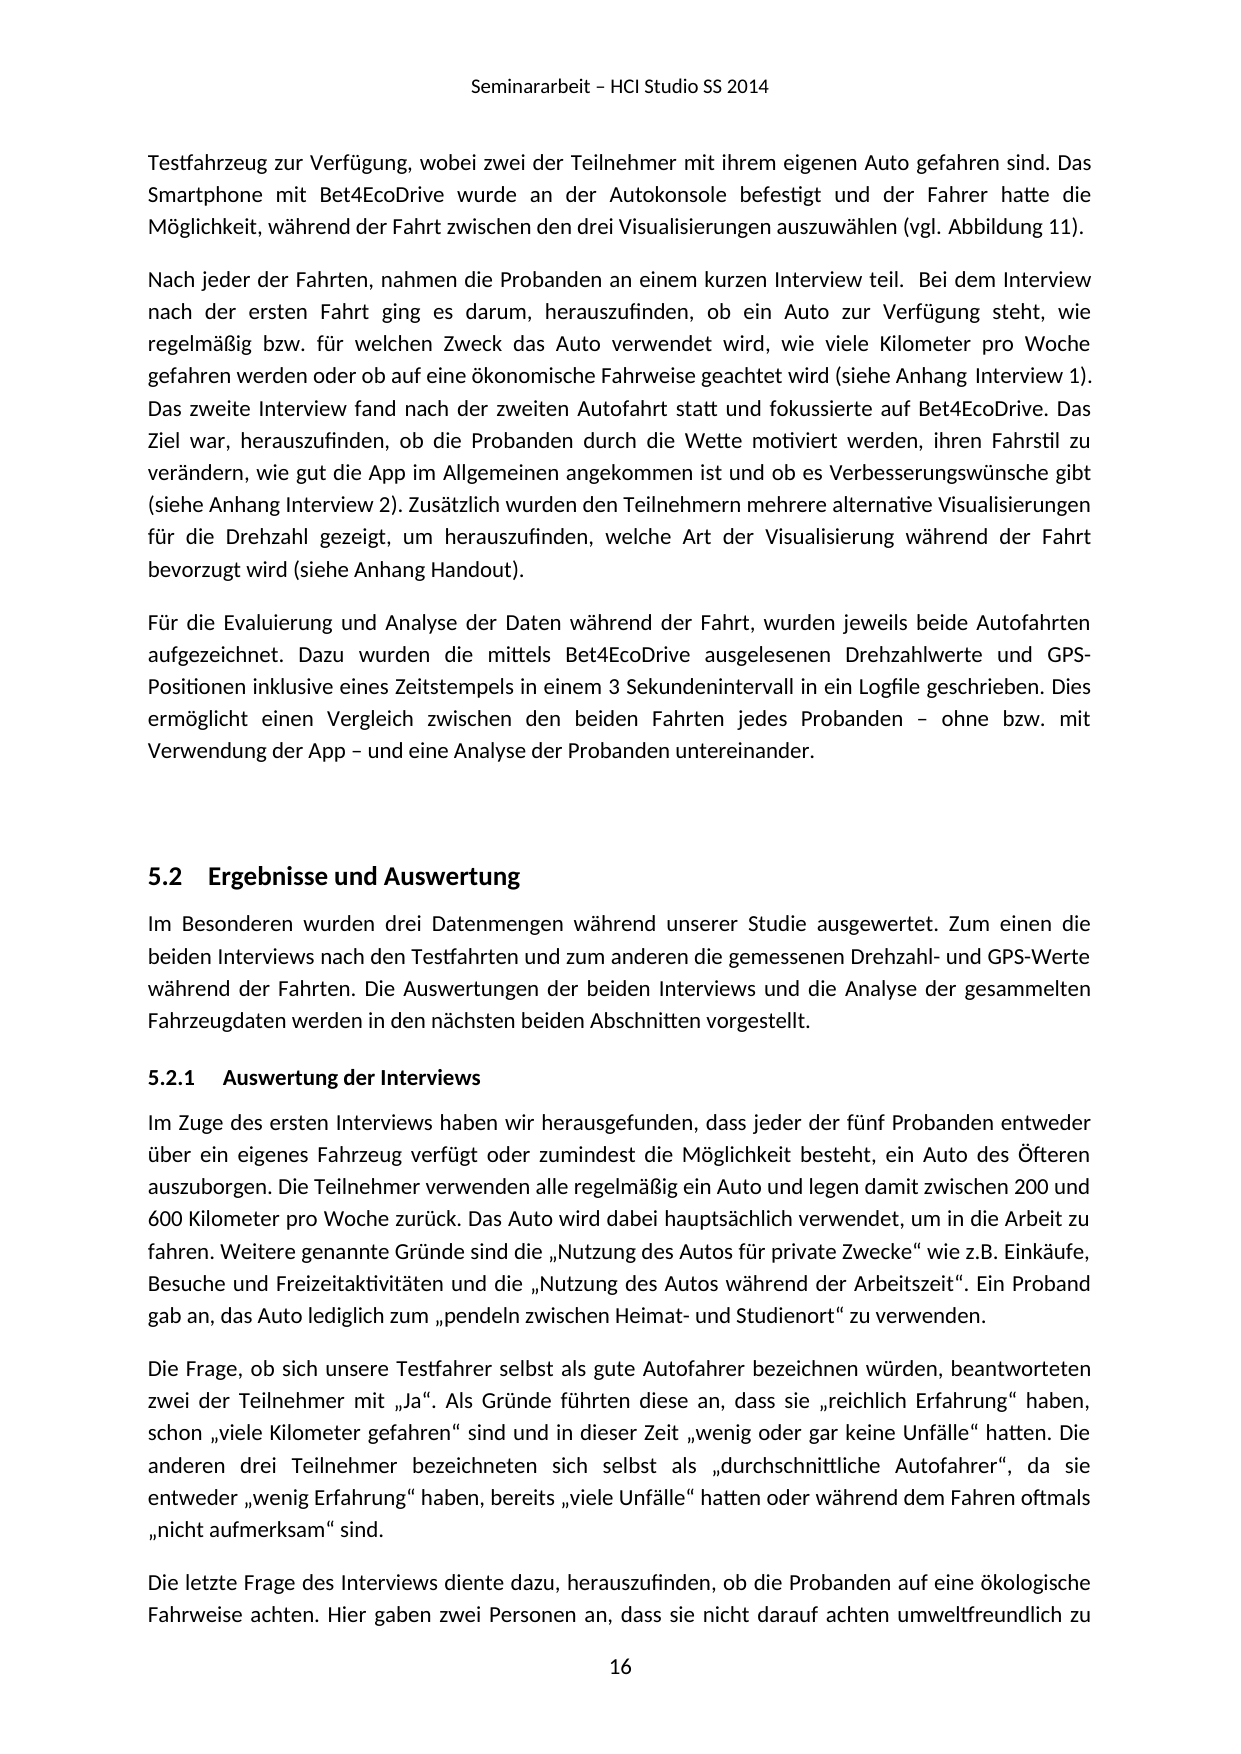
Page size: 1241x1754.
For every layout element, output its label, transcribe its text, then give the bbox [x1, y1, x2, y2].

subtitle Auswertung der Interviews [148, 1063, 1093, 1091]
text Testfahrzeug zur Verfügung, wobei zwei der Teilnehmer mit ihrem eigenen Auto gefahren sind. Das Smartphone mit Bet4EcoDrive wurde an der Autokonsole befestigt und der Fahrer hatte die Möglichkeit, während der Fahrt zwischen den drei Visualisierungen auszuwählen (vgl. Abbildung 11). [148, 148, 1093, 240]
subtitle Ergebnisse und Auswertung [148, 859, 1093, 892]
text Nach jeder der Fahrten, nahmen die Probanden an einem kurzen Interview teil. Bei dem Interview nach der ersten Fahrt ging es darum, herauszufinden, ob ein Auto zur Verfügung steht, wie regelmäßig bzw. für welchen Zweck das Auto verwendet wird, wie viele Kilometer pro Woche gefahren werden oder ob auf eine ökonomische Fahrweise geachtet wird (siehe Anhang Interview 1). Das zweite Interview fand nach der zweiten Autofahrt statt und fokussierte auf Bet4EcoDrive. Das Ziel war, herauszufinden, ob die Probanden durch die Wette motiviert werden, ihren Fahrstil zu verändern, wie gut die App im Allgemeinen angekommen ist und ob es Verbesserungswünsche gibt (siehe Anhang Interview 2). Zusätzlich wurden den Teilnehmern mehrere alternative Visualisierungen für die Drehzahl gezeigt, um herauszufinden, welche Art der Visualisierung während der Fahrt bevorzugt wird (siehe Anhang Handout). [148, 265, 1093, 583]
text Für die Evaluierung und Analyse der Daten während der Fahrt, wurden jeweils beide Autofahrten aufgezeichnet. Dazu wurden die mittels Bet4EcoDrive ausgelesenen Drehzahlwerte und GPS-Positionen inklusive eines Zeitstempels in einem 3 Sekundenintervall in ein Logfile geschrieben. Dies ermöglicht einen Vergleich zwischen den beiden Fahrten jedes Probanden – ohne bzw. mit Verwendung der App – und eine Analyse der Probanden untereinander. [148, 608, 1093, 764]
text Die letzte Frage des Interviews diente dazu, herauszufinden, ob die Probanden auf eine ökologische Fahrweise achten. Hier gaben zwei Personen an, dass sie nicht darauf achten umweltfreundlich zu [148, 1568, 1093, 1628]
text Im Zuge des ersten Interviews haben wir herausgefunden, dass jeder der fünf Probanden entweder über ein eigenes Fahrzeug verfügt oder zumindest die Möglichkeit besteht, ein Auto des Öfteren auszuborgen. Die Teilnehmer verwenden alle regelmäßig ein Auto und legen damit zwischen 200 und 600 Kilometer pro Woche zurück. Das Auto wird dabei hauptsächlich verwendet, um in die Arbeit zu fahren. Weitere genannte Gründe sind die „Nutzung des Autos für private Zwecke“ wie z.B. Einkäufe, Besuche und Freizeitaktivitäten und die „Nutzung des Autos während der Arbeitszeit“. Ein Proband gab an, das Auto lediglich zum „pendeln zwischen Heimat- und Studienort“ zu verwenden. [148, 1108, 1093, 1329]
text Im Besonderen wurden drei Datenmengen während unserer Studie ausgewertet. Zum einen die beiden Interviews nach den Testfahrten und zum anderen die gemessenen Drehzahl- und GPS-Werte während der Fahrten. Die Auswertungen der beiden Interviews und die Analyse der gesammelten Fahrzeugdaten werden in den nächsten beiden Abschnitten vorgestellt. [148, 909, 1093, 1034]
text Die Frage, ob sich unsere Testfahrer selbst als gute Autofahrer bezeichnen würden, beantworteten zwei der Teilnehmer mit „Ja“. Als Gründe führten diese an, dass sie „reichlich Erfahrung“ haben, schon „viele Kilometer gefahren“ sind und in dieser Zeit „wenig oder gar keine Unfälle“ hatten. Die anderen drei Teilnehmer bezeichneten sich selbst als „durchschnittliche Autofahrer“, da sie entweder „wenig Erfahrung“ haben, bereits „viele Unfälle“ hatten oder während dem Fahren oftmals „nicht aufmerksam“ sind. [148, 1354, 1093, 1543]
